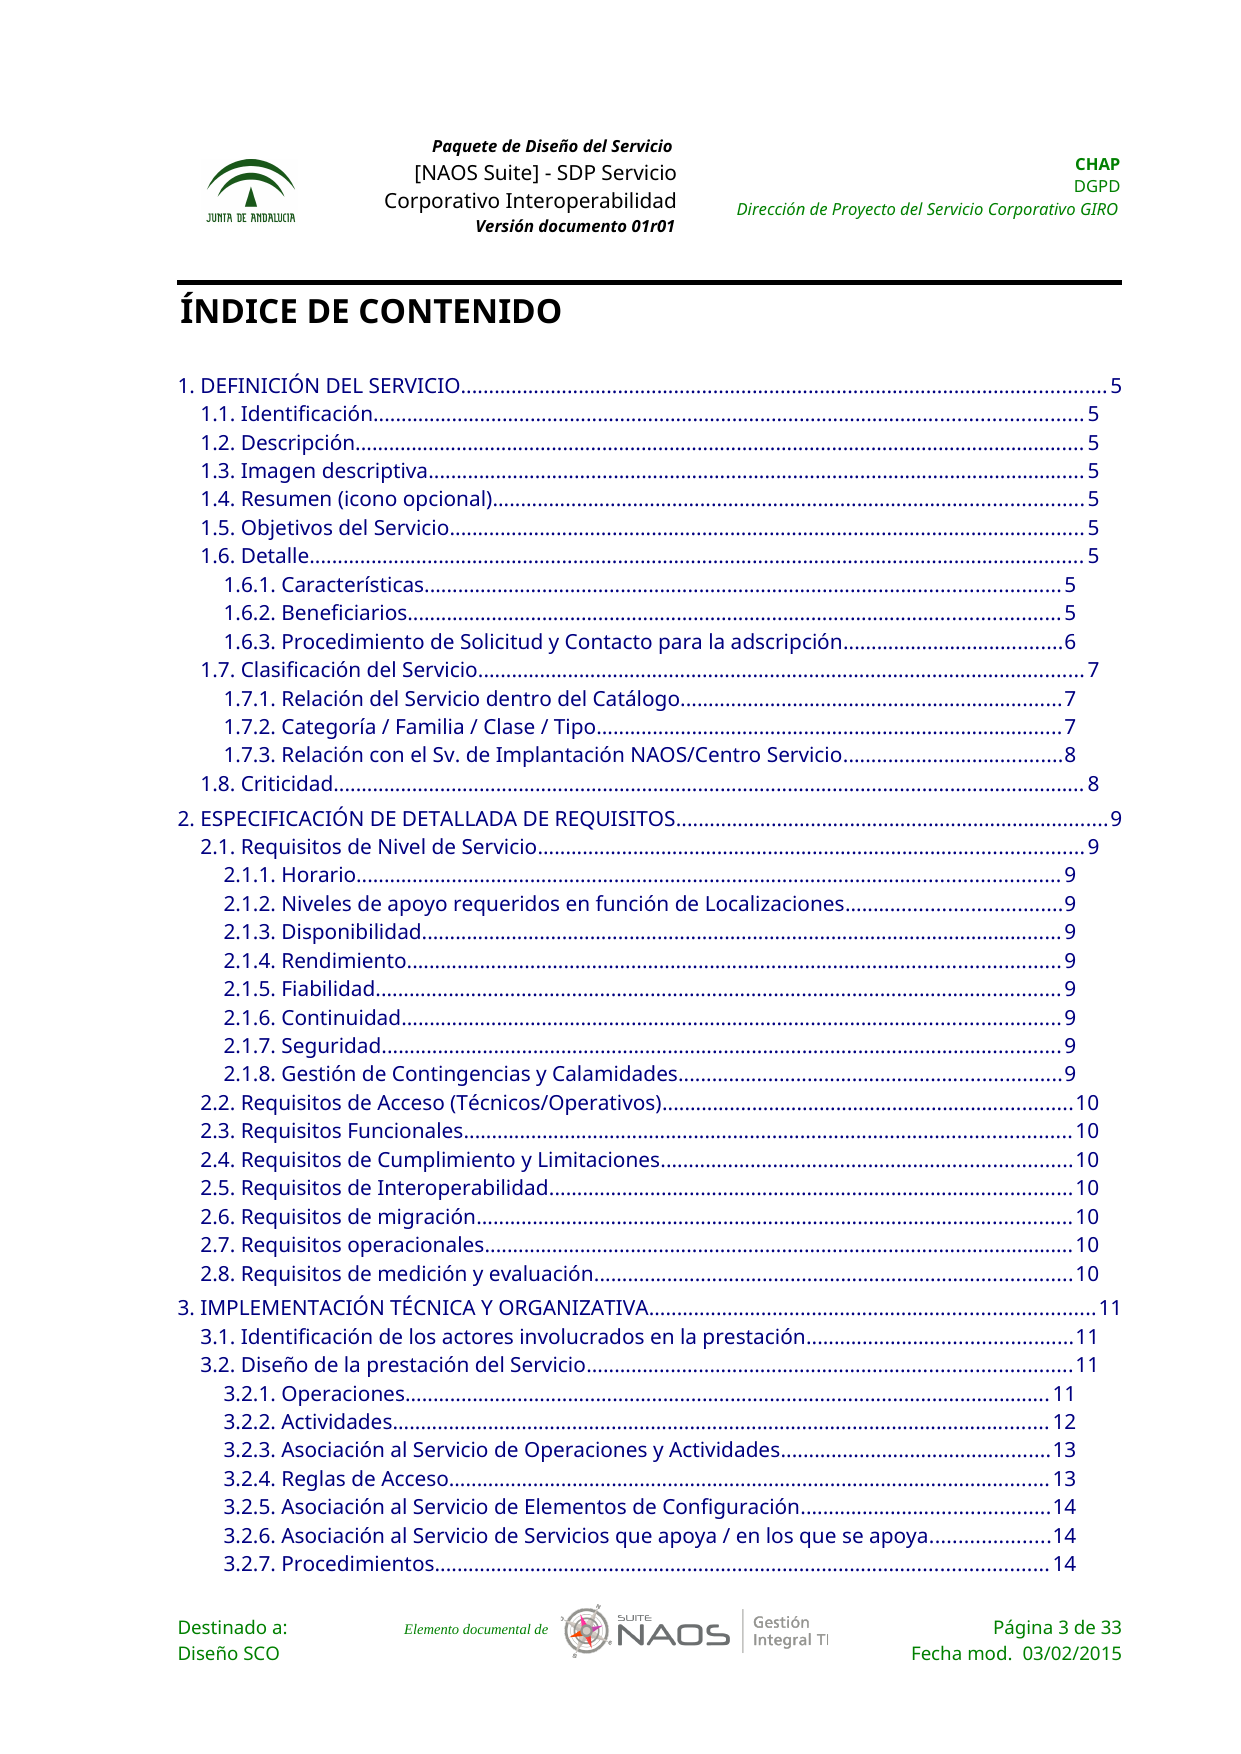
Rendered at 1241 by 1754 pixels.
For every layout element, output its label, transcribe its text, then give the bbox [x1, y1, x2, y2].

text 2.8. Requisitos de medición y evaluación 10 [200, 1259, 1122, 1287]
text 2.1.4. Rendimiento 9 [223, 946, 1122, 974]
text 1.6.2. Beneficiarios 5 [223, 598, 1122, 627]
picture [560, 1604, 829, 1658]
text 3.2.3. Asociación al Servicio de Operaciones y Actividades 13 [223, 1436, 1122, 1464]
text 2.1. Requisitos de Nivel de Servicio 9 [200, 832, 1122, 861]
text 2.1.8. Gestión de Contingencias y Calamidades 9 [223, 1059, 1122, 1088]
text 1. Definición del Servicio 5 [177, 371, 1122, 399]
text 3.2.6. Asociación al Servicio de Servicios que apoya / en los que se apoya 14 [223, 1521, 1122, 1549]
text 2.1.5. Fiabilidad 9 [223, 974, 1122, 1003]
text 2.1.3. Disponibilidad 9 [223, 917, 1122, 946]
text 1.8. Criticidad 8 [200, 769, 1122, 797]
text 2.2. Requisitos de Acceso (Técnicos/Operativos) 10 [200, 1088, 1122, 1116]
text 3.2.4. Reglas de Acceso 13 [223, 1464, 1122, 1492]
text 1.6.3. Procedimiento de Solicitud y Contacto para la adscripción 6 [223, 627, 1122, 655]
text 2.1.6. Continuidad 9 [223, 1003, 1122, 1031]
text 2.3. Requisitos Funcionales 10 [200, 1116, 1122, 1145]
text 1.6.1. Características 5 [223, 570, 1122, 598]
text 1.7.3. Relación con el Sv. de Implantación NAOS/Centro Servicio 8 [223, 741, 1122, 769]
text 1.7. Clasificación del Servicio 7 [200, 655, 1122, 684]
text 3.2. Diseño de la prestación del Servicio 11 [200, 1350, 1122, 1379]
text 3.2.1. Operaciones 11 [223, 1379, 1122, 1407]
text 1.3. Imagen descriptiva 5 [200, 456, 1122, 484]
text 2.6. Requisitos de migración 10 [200, 1202, 1122, 1230]
text 2.7. Requisitos operacionales 10 [200, 1230, 1122, 1259]
text 3.1. Identificación de los actores involucrados en la prestación 11 [200, 1322, 1122, 1350]
text 3.2.7. Procedimientos 14 [223, 1549, 1122, 1578]
picture [201, 159, 298, 226]
text 3.2.2. Actividades 12 [223, 1407, 1122, 1436]
text 1.2. Descripción 5 [200, 428, 1122, 456]
text 1.6. Detalle 5 [200, 541, 1122, 570]
text 1.4. Resumen (icono opcional) 5 [200, 484, 1122, 513]
text 3.2.5. Asociación al Servicio de Elementos de Configuración 14 [223, 1492, 1122, 1521]
text 2.1.1. Horario 9 [223, 861, 1122, 889]
text 2.4. Requisitos de Cumplimiento y Limitaciones 10 [200, 1145, 1122, 1173]
text 3. Implementación Técnica y Organizativa 11 [177, 1293, 1122, 1322]
subtitle Índice de contenido [177, 285, 1122, 336]
text 1.7.1. Relación del Servicio dentro del Catálogo 7 [223, 684, 1122, 712]
text 1.5. Objetivos del Servicio 5 [200, 513, 1122, 541]
text 1.1. Identificación 5 [200, 399, 1122, 428]
text 2.5. Requisitos de Interoperabilidad 10 [200, 1173, 1122, 1202]
text 1.7.2. Categoría / Familia / Clase / Tipo 7 [223, 712, 1122, 741]
text 2.1.2. Niveles de apoyo requeridos en función de Localizaciones 9 [223, 889, 1122, 917]
text 2.1.7. Seguridad 9 [223, 1031, 1122, 1059]
text 2. Especificación de Detallada de Requisitos 9 [177, 804, 1122, 832]
